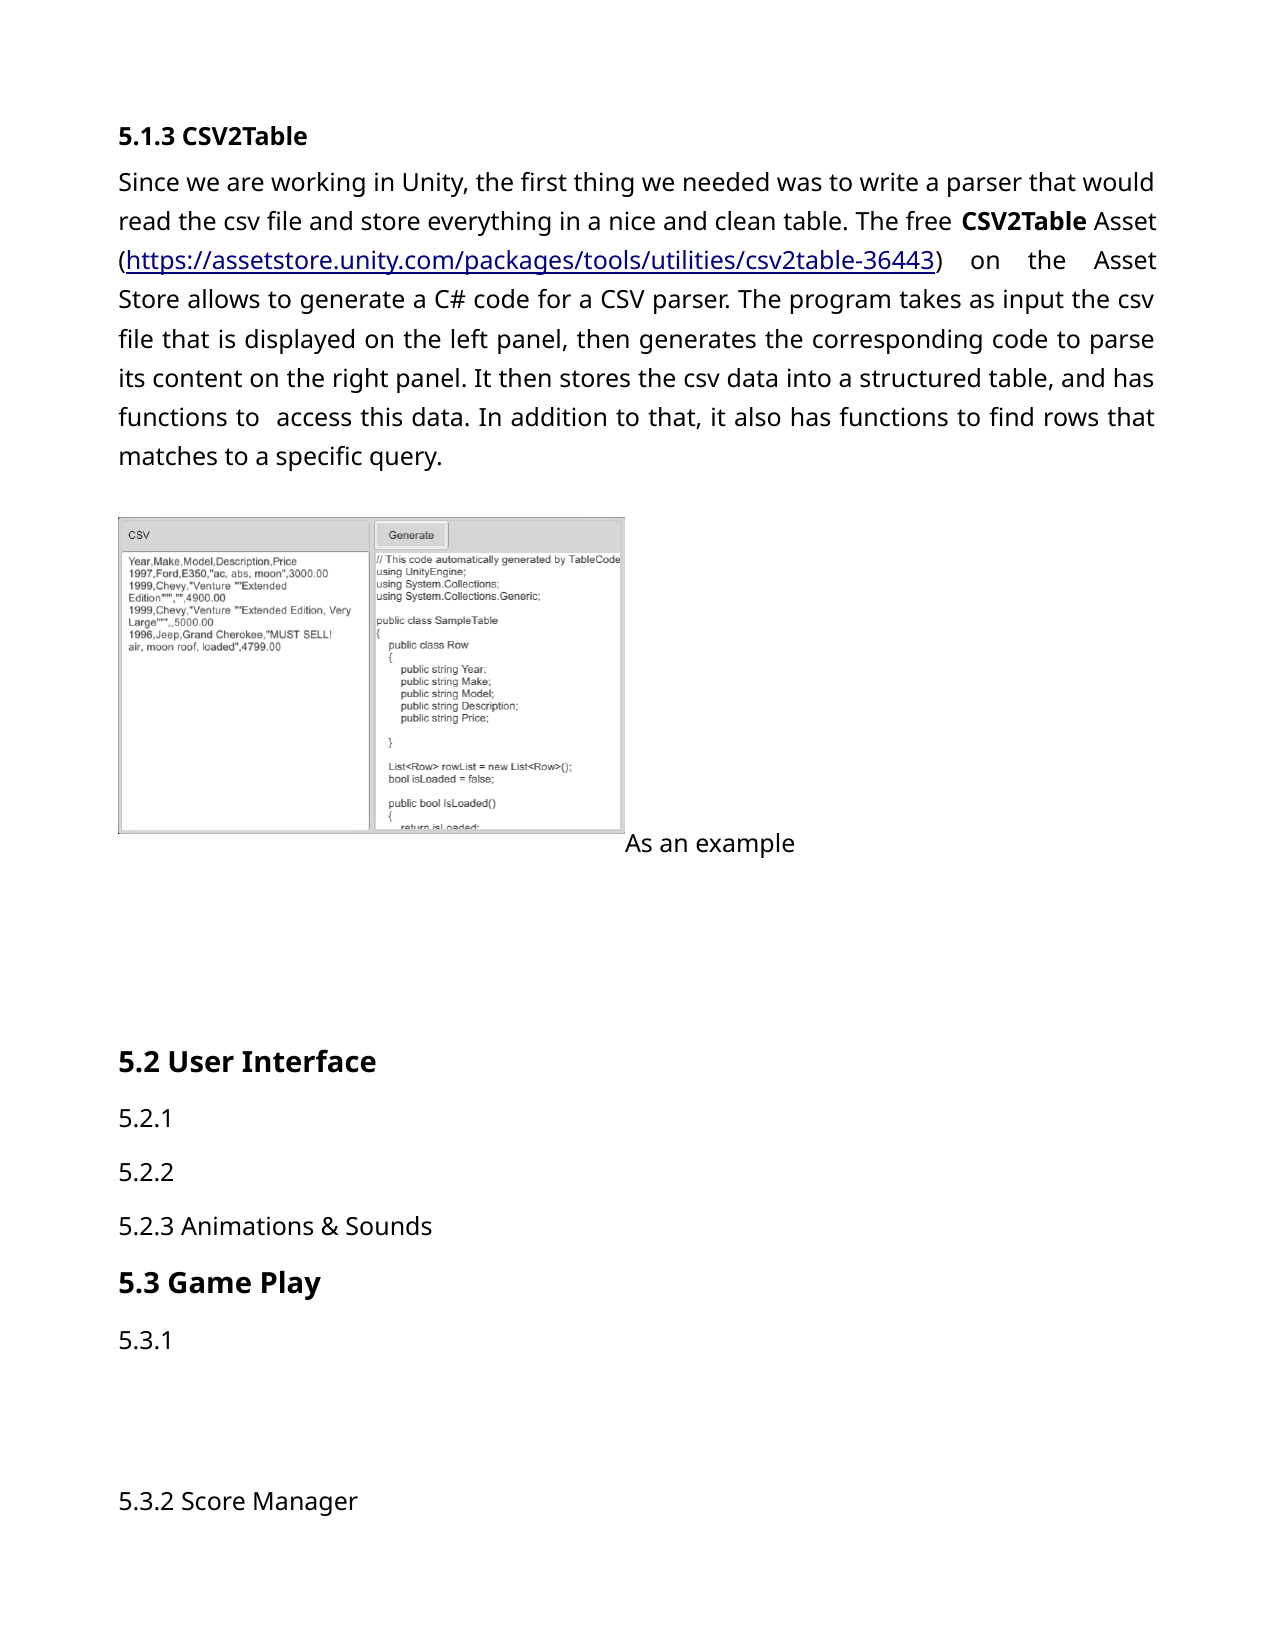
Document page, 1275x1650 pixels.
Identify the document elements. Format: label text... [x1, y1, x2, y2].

text 5.2.1 [118, 1101, 1157, 1135]
text 5.2 User Interface [118, 1041, 1157, 1081]
text 5.3.2 Score Manager [118, 1484, 1157, 1518]
text 5.2.3 Animations & Sounds [118, 1208, 1157, 1243]
text 5.3.1 [118, 1322, 1157, 1357]
text Since we are working in Unity, the first thing we needed was to write a parser that would read the csv file and store everything in a nice and clean table. The free CSV2Table Asset (https://assetstore.unity.com/packages/tools/utilities/csv2table-36443) on the Asset Store allows to generate a C# code for a CSV parser. The program takes as input the csv file that is displayed on the left panel, then generates the corresponding code to parse its content on the right panel. It then stores the csv data into a structured table, and has functions to access this data. In addition to that, it also has functions to find rows that matches to a specific query. [118, 165, 1157, 473]
text 5.2.2 [118, 1155, 1157, 1189]
text As an example [118, 826, 1157, 860]
subtitle 5.1.3 CSV2Table [118, 118, 1157, 152]
picture [118, 517, 625, 834]
text 5.3 Game Play [118, 1262, 1157, 1302]
